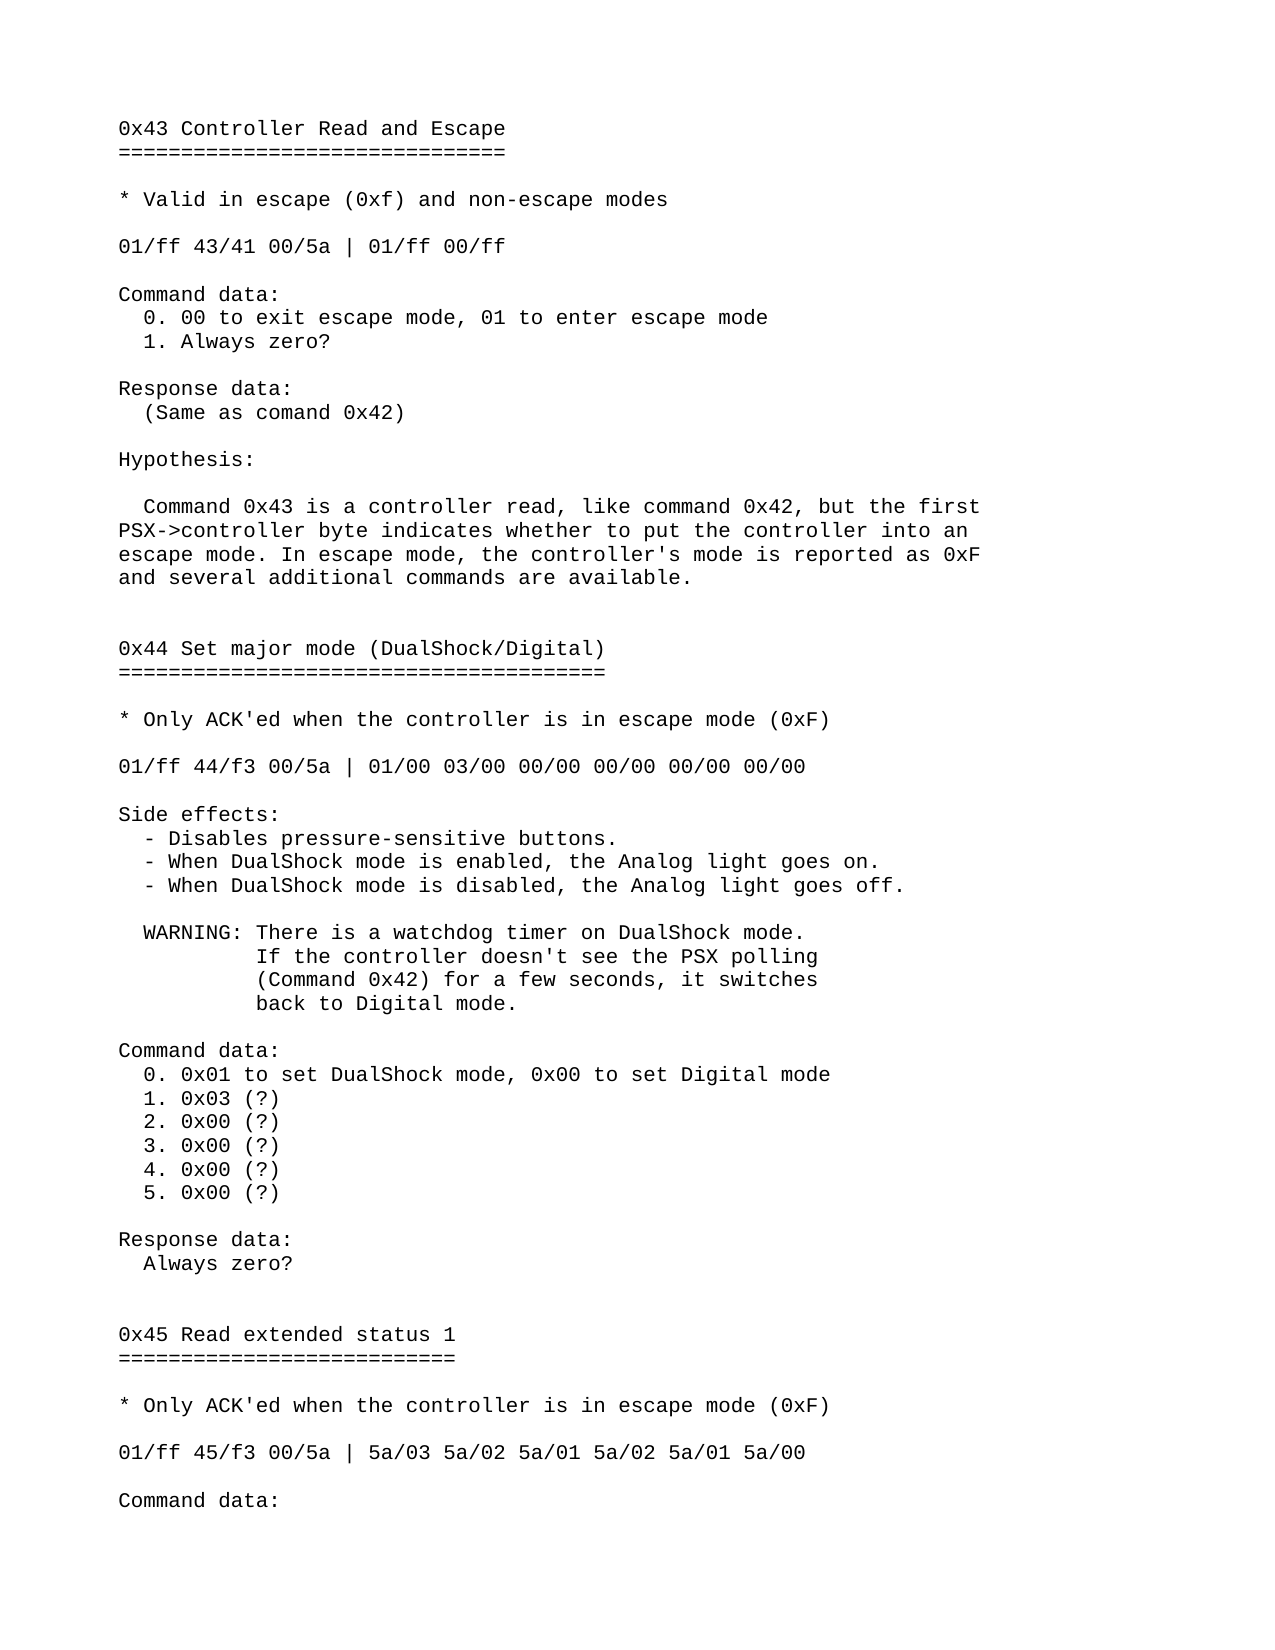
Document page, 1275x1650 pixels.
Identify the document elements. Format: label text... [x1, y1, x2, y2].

text 0x43 Controller Read and Escape =============================== * Valid in escape (0xf) and non-escape modes 01/ff 43/41 00/5a | 01/ff 00/ff Command data: 0. 00 to exit escape mode, 01 to enter escape mode 1. Always zero? Response data: (Same as comand 0x42) Hypothesis: Command 0x43 is a controller read, like command 0x42, but the first PSX->controller byte indicates whether to put the controller into an escape mode. In escape mode, the controller's mode is reported as 0xF and several additional commands are available. 0x44 Set major mode (DualShock/Digital) ======================================= * Only ACK'ed when the controller is in escape mode (0xF) 01/ff 44/f3 00/5a | 01/00 03/00 00/00 00/00 00/00 00/00 Side effects: - Disables pressure-sensitive buttons. - When DualShock mode is enabled, the Analog light goes on. - When DualShock mode is disabled, the Analog light goes off. WARNING: There is a watchdog timer on DualShock mode. If the controller doesn't see the PSX polling (Command 0x42) for a few seconds, it switches back to Digital mode. Command data: 0. 0x01 to set DualShock mode, 0x00 to set Digital mode 1. 0x03 (?) 2. 0x00 (?) 3. 0x00 (?) 4. 0x00 (?) 5. 0x00 (?) Response data: Always zero? 0x45 Read extended status 1 =========================== * Only ACK'ed when the controller is in escape mode (0xF) 01/ff 45/f3 00/5a | 5a/03 5a/02 5a/01 5a/02 5a/01 5a/00 Command data: [118, 118, 1157, 1513]
